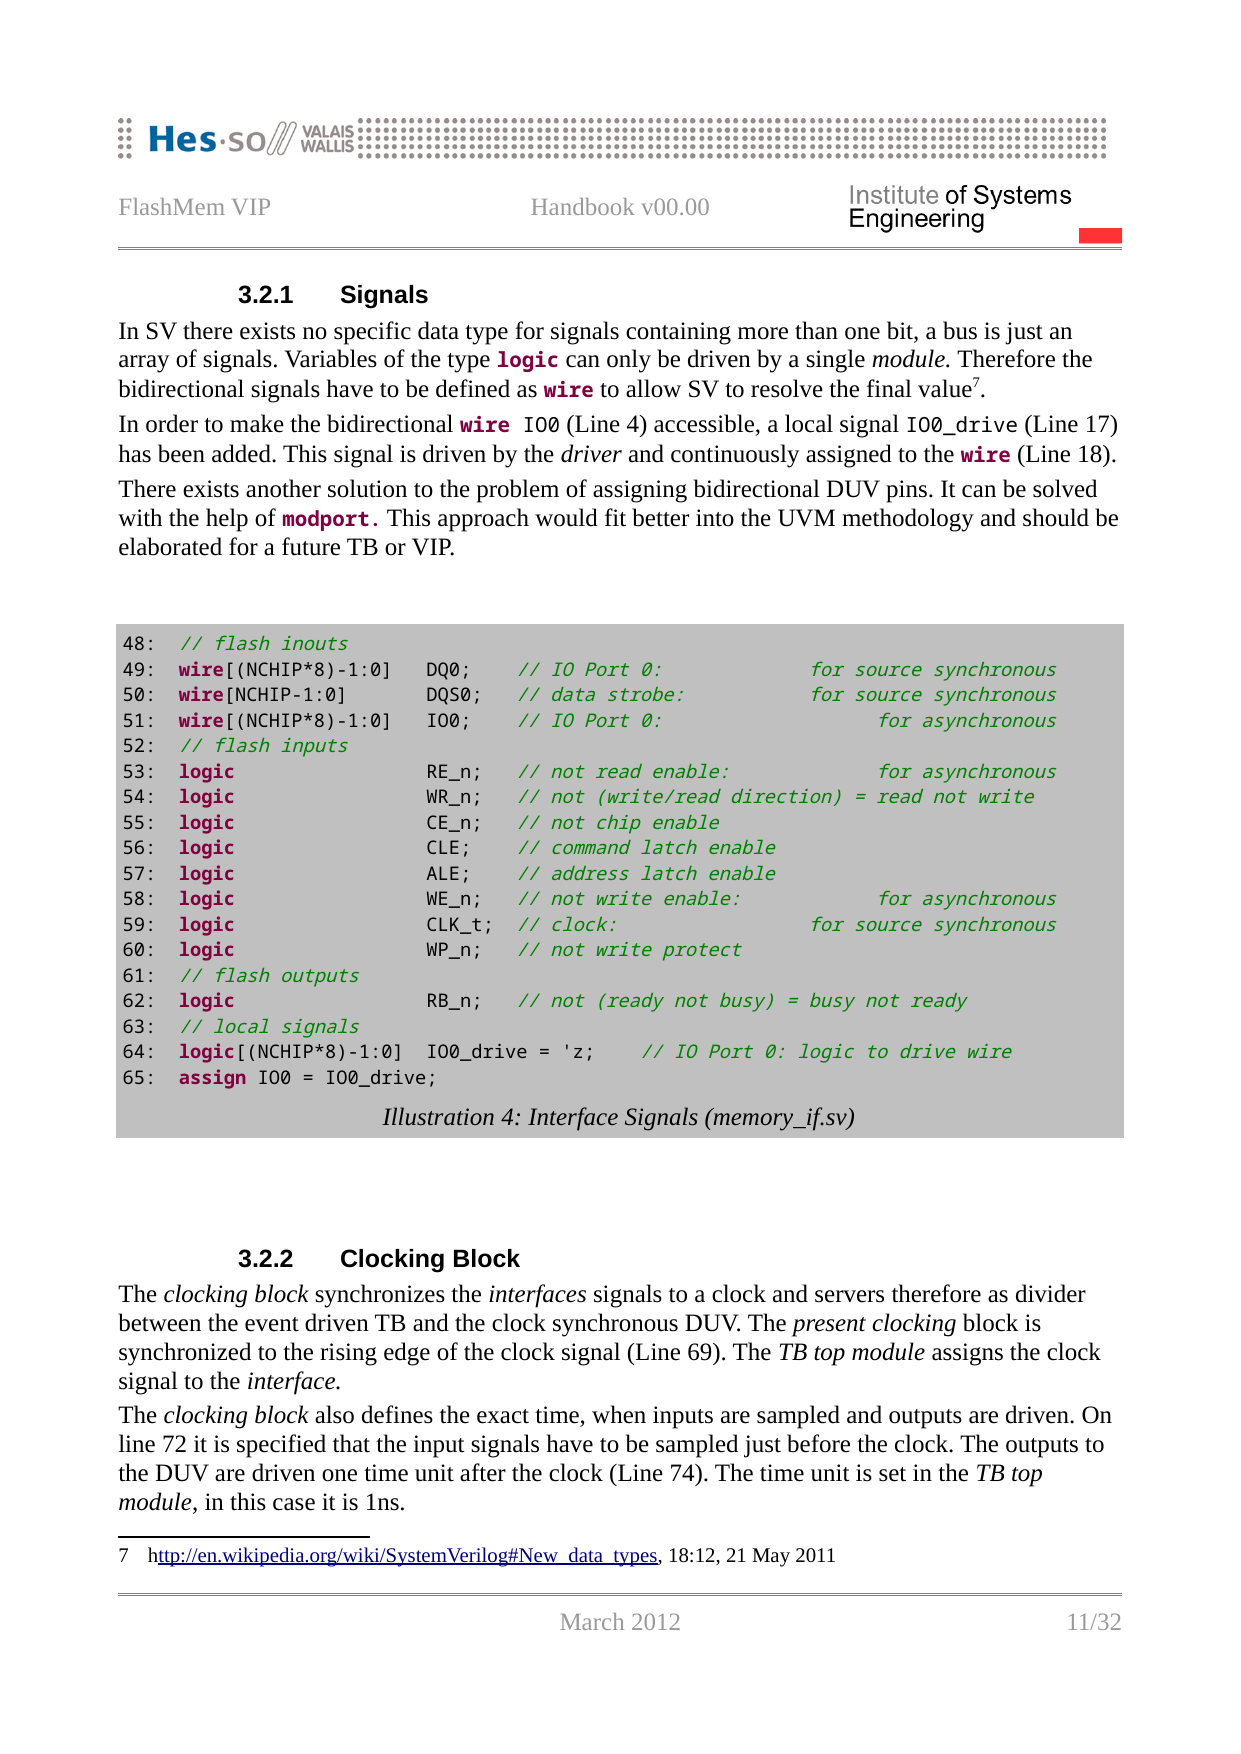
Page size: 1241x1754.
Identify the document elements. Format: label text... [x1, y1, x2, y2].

text 60: logic WP_n; // not write protect [122, 937, 1117, 962]
text 54: logic WR_n; // not (write/read direction) = read not write [122, 783, 1117, 809]
text 65: assign IO0 = IO0_drive; [122, 1064, 1117, 1090]
text 50: wire[NCHIP-1:0] DQS0; // data strobe: for source synchronous [122, 681, 1117, 707]
text The clocking block synchronizes the interfaces signals to a clock and servers therefore as divider between the event driven TB and the clock synchronous DUV. The present clocking block is synchronized to the rising edge of the clock signal (Line 69). The TB top module assigns the clock signal to the interface. [118, 1279, 1122, 1394]
picture [118, 118, 1123, 244]
subtitle Clocking Block [231, 1244, 1122, 1273]
text 58: logic WE_n; // not write enable: for asynchronous [122, 886, 1117, 911]
text 48: // flash inouts [122, 630, 1117, 656]
text 53: logic RE_n; // not read enable: for asynchronous [122, 758, 1117, 783]
text http://en.wikipedia.org/wiki/SystemVerilog#New_data_types, 18:12, 21 May 2011 [118, 1543, 1122, 1567]
text In order to make the bidirectional wire IO0 (Line 4) accessible, a local signal IO0_drive (Line 17) has been added. This signal is driven by the driver and continuously assigned to the wire (Line 18). [118, 409, 1122, 468]
text 55: logic CE_n; // not chip enable [122, 809, 1117, 834]
text 62: logic RB_n; // not (ready not busy) = busy not ready [122, 988, 1117, 1013]
text 57: logic ALE; // address latch enable [122, 860, 1117, 886]
text 49: wire[(NCHIP*8)-1:0] DQ0; // IO Port 0: for source synchronous [122, 656, 1117, 681]
text 63: // local signals [122, 1013, 1117, 1039]
text There exists another solution to the problem of assigning bidirectional DUV pins. It can be solved with the help of modport. This approach would fit better into the UVM methodology and should be elaborated for a future TB or VIP. [118, 474, 1122, 561]
text 52: // flash inputs [122, 732, 1117, 758]
subtitle Signals [231, 281, 1122, 309]
text 64: logic[(NCHIP*8)-1:0] IO0_drive = 'z; // IO Port 0: logic to drive wire [122, 1039, 1117, 1064]
text 56: logic CLE; // command latch enable [122, 834, 1117, 860]
text 51: wire[(NCHIP*8)-1:0] IO0; // IO Port 0: for asynchronous [122, 707, 1117, 732]
text Illustration 4: Interface Signals (memory_if.sv) [122, 1102, 1117, 1131]
text In SV there exists no specific data type for signals containing more than one bit, a bus is just an array of signals. Variables of the type logic can only be driven by a single module. Therefore the bidirectional signals have to be defined as wire to allow SV to resolve the final value. [118, 316, 1122, 403]
text 59: logic CLK_t; // clock: for source synchronous [122, 911, 1117, 937]
text The clocking block also defines the exact time, when inputs are sampled and outputs are driven. On line 72 it is specified that the input signals have to be sampled just before the clock. The outputs to the DUV are driven one time unit after the clock (Line 74). The time unit is set in the TB top module, in this case it is 1ns. [118, 1401, 1122, 1516]
text 61: // flash outputs [122, 962, 1117, 988]
